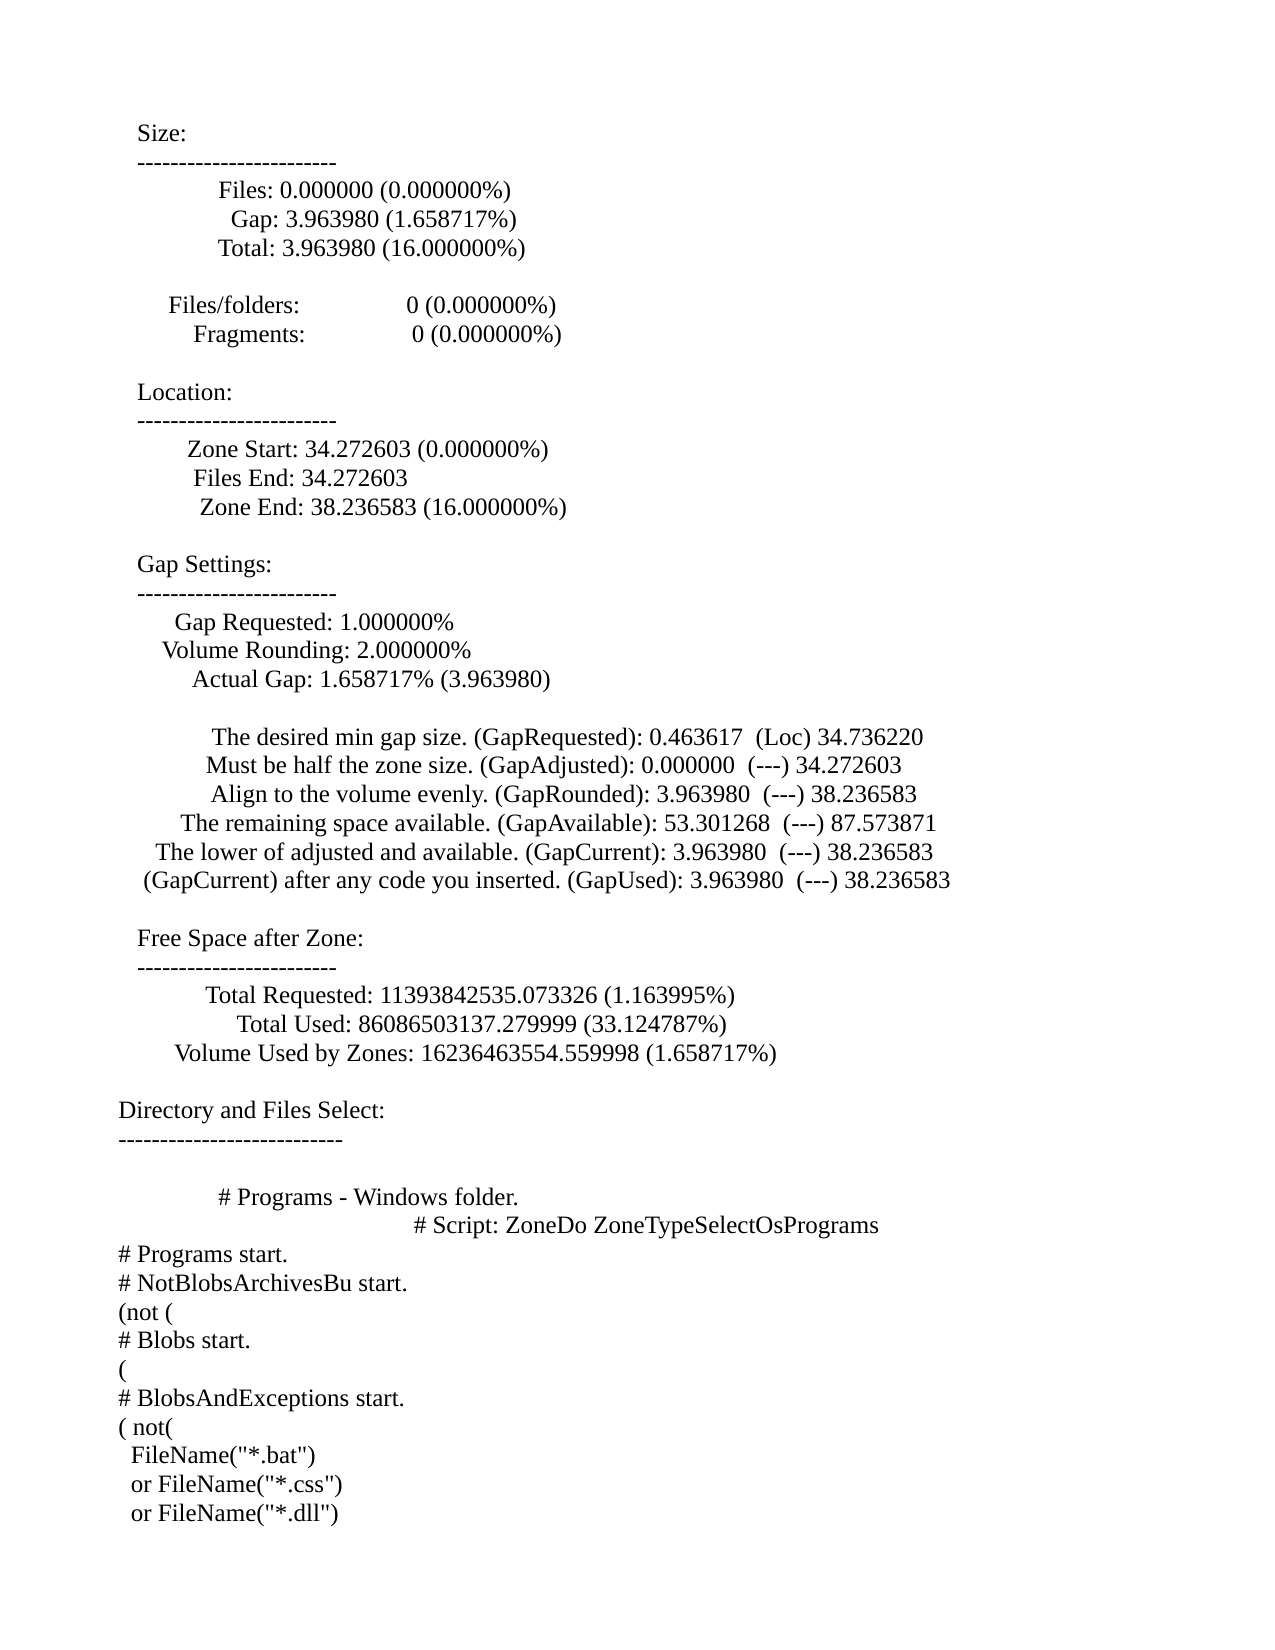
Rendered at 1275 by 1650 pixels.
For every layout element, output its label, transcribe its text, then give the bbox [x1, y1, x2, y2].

text # Blobs start. [118, 1326, 1157, 1354]
text The remaining space available. (GapAvailable): 53.301268 (---) 87.573871 [118, 808, 1157, 837]
text or FileName("*.css") [118, 1469, 1157, 1498]
text (GapCurrent) after any code you inserted. (GapUsed): 3.963980 (---) 38.236583 [118, 866, 1157, 894]
text Fragments: 0 (0.000000%) [118, 319, 1157, 348]
text --------------------------- [118, 1124, 1157, 1153]
text Gap Settings: [118, 549, 1157, 578]
text ------------------------ [118, 147, 1157, 176]
text ------------------------ [118, 406, 1157, 434]
text # BlobsAndExceptions start. [118, 1383, 1157, 1412]
text # NotBlobsArchivesBu start. [118, 1268, 1157, 1297]
text Directory and Files Select: [118, 1096, 1157, 1124]
text ( not( [118, 1412, 1157, 1441]
text Total: 3.963980 (16.000000%) [118, 233, 1157, 262]
text FileName("*.bat") [118, 1441, 1157, 1469]
text (not ( [118, 1297, 1157, 1326]
text Must be half the zone size. (GapAdjusted): 0.000000 (---) 34.272603 [118, 751, 1157, 779]
text ------------------------ [118, 578, 1157, 607]
text Total Requested: 11393842535.073326 (1.163995%) [118, 981, 1157, 1009]
text Files: 0.000000 (0.000000%) [118, 176, 1157, 204]
text # Script: ZoneDo ZoneTypeSelectOsPrograms [118, 1211, 1157, 1239]
text Zone End: 38.236583 (16.000000%) [118, 492, 1157, 521]
text Files/folders: 0 (0.000000%) [118, 291, 1157, 319]
text Total Used: 86086503137.279999 (33.124787%) [118, 1009, 1157, 1038]
text ( [118, 1354, 1157, 1383]
text Zone Start: 34.272603 (0.000000%) [118, 434, 1157, 463]
text The lower of adjusted and available. (GapCurrent): 3.963980 (---) 38.236583 [118, 837, 1157, 866]
text Gap: 3.963980 (1.658717%) [118, 204, 1157, 233]
text Volume Rounding: 2.000000% [118, 636, 1157, 664]
text Location: [118, 377, 1157, 406]
text or FileName("*.dll") [118, 1498, 1157, 1527]
text Align to the volume evenly. (GapRounded): 3.963980 (---) 38.236583 [118, 779, 1157, 808]
text Gap Requested: 1.000000% [118, 607, 1157, 636]
text The desired min gap size. (GapRequested): 0.463617 (Loc) 34.736220 [118, 722, 1157, 751]
text # Programs - Windows folder. [118, 1182, 1157, 1211]
text Files End: 34.272603 [118, 463, 1157, 492]
text # Programs start. [118, 1239, 1157, 1268]
text Size: [118, 118, 1157, 147]
text Actual Gap: 1.658717% (3.963980) [118, 664, 1157, 693]
text Free Space after Zone: [118, 923, 1157, 952]
text Volume Used by Zones: 16236463554.559998 (1.658717%) [118, 1038, 1157, 1067]
text ------------------------ [118, 952, 1157, 981]
